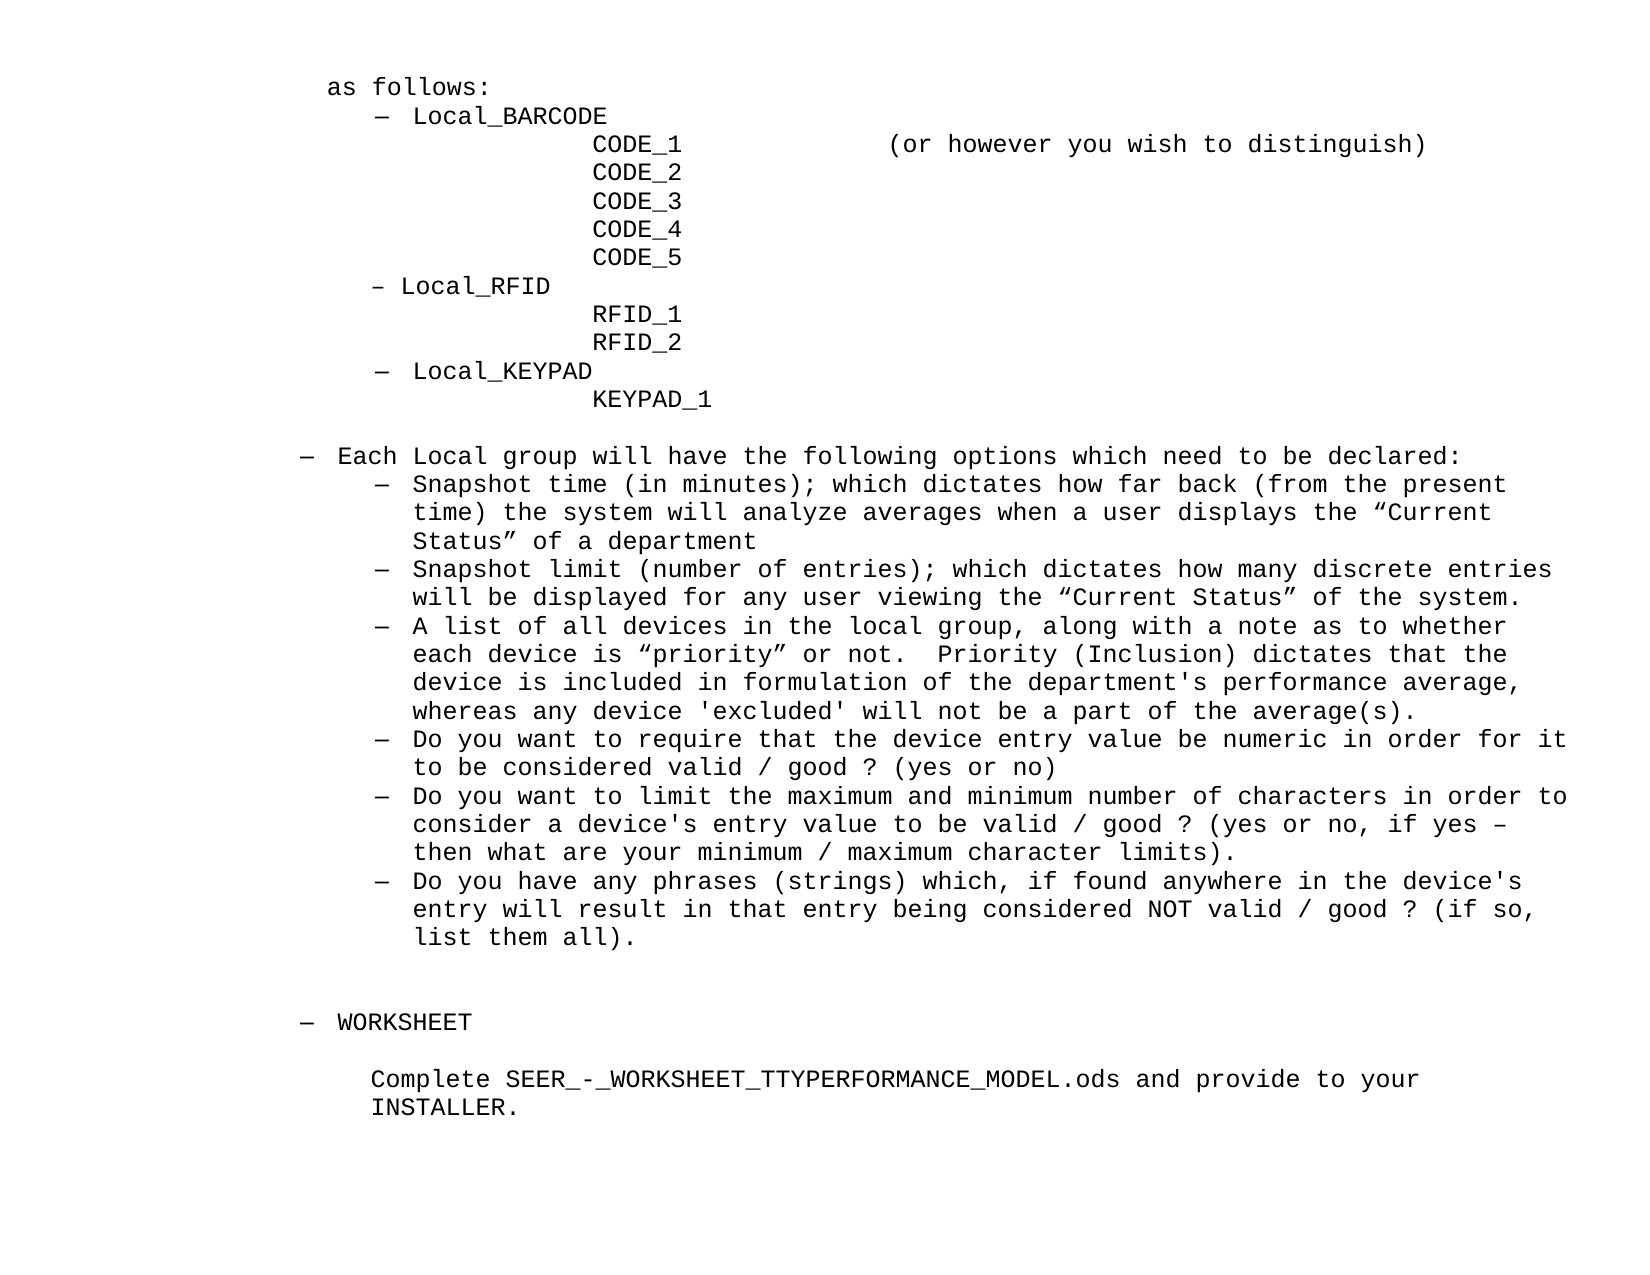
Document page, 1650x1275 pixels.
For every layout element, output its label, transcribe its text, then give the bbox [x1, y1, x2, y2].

text Complete SEER_-_WORKSHEET_TTYPERFORMANCE_MODEL.ods and provide to your INSTALLER. [75, 1067, 1575, 1123]
text RFID_1 [75, 302, 1575, 330]
list Local_BARCODE [375, 103, 1575, 132]
text CODE_4 [75, 217, 1575, 245]
text CODE_1 (or however you wish to distinguish) [75, 132, 1575, 160]
list Do you want to require that the device entry value be numeric in order for it to be considered valid / good ? (yes or no) [375, 727, 1575, 783]
list Snapshot time (in minutes); which dictates how far back (from the present time) the system will analyze averages when a user displays the “Current Status” of a department [375, 472, 1575, 557]
list Local_KEYPAD [375, 358, 1575, 387]
list Each Local group will have the following options which need to be declared: [300, 443, 1575, 472]
text – Local_RFID [75, 273, 1575, 302]
list Do you want to limit the maximum and minimum number of characters in order to consider a device's entry value to be valid / good ? (yes or no, if yes – then what are your minimum / maximum character limits). [375, 783, 1575, 868]
list WORKSHEET [300, 1010, 1575, 1038]
text CODE_3 [75, 188, 1575, 217]
list Do you have any phrases (strings) which, if found anywhere in the device's entry will result in that entry being considered NOT valid / good ? (if so, list them all). [375, 868, 1575, 953]
text KEYPAD_1 [75, 387, 1575, 415]
text RFID_2 [75, 330, 1575, 358]
list Snapshot limit (number of entries); which dictates how many discrete entries will be displayed for any user viewing the “Current Status” of the system. [375, 557, 1575, 613]
text CODE_5 [75, 245, 1575, 273]
text as follows: [75, 75, 1575, 103]
list A list of all devices in the local group, along with a note as to whether each device is “priority” or not. Priority (Inclusion) dictates that the device is included in formulation of the department's performance average, whereas any device 'excluded' will not be a part of the average(s). [375, 613, 1575, 727]
text CODE_2 [75, 160, 1575, 188]
